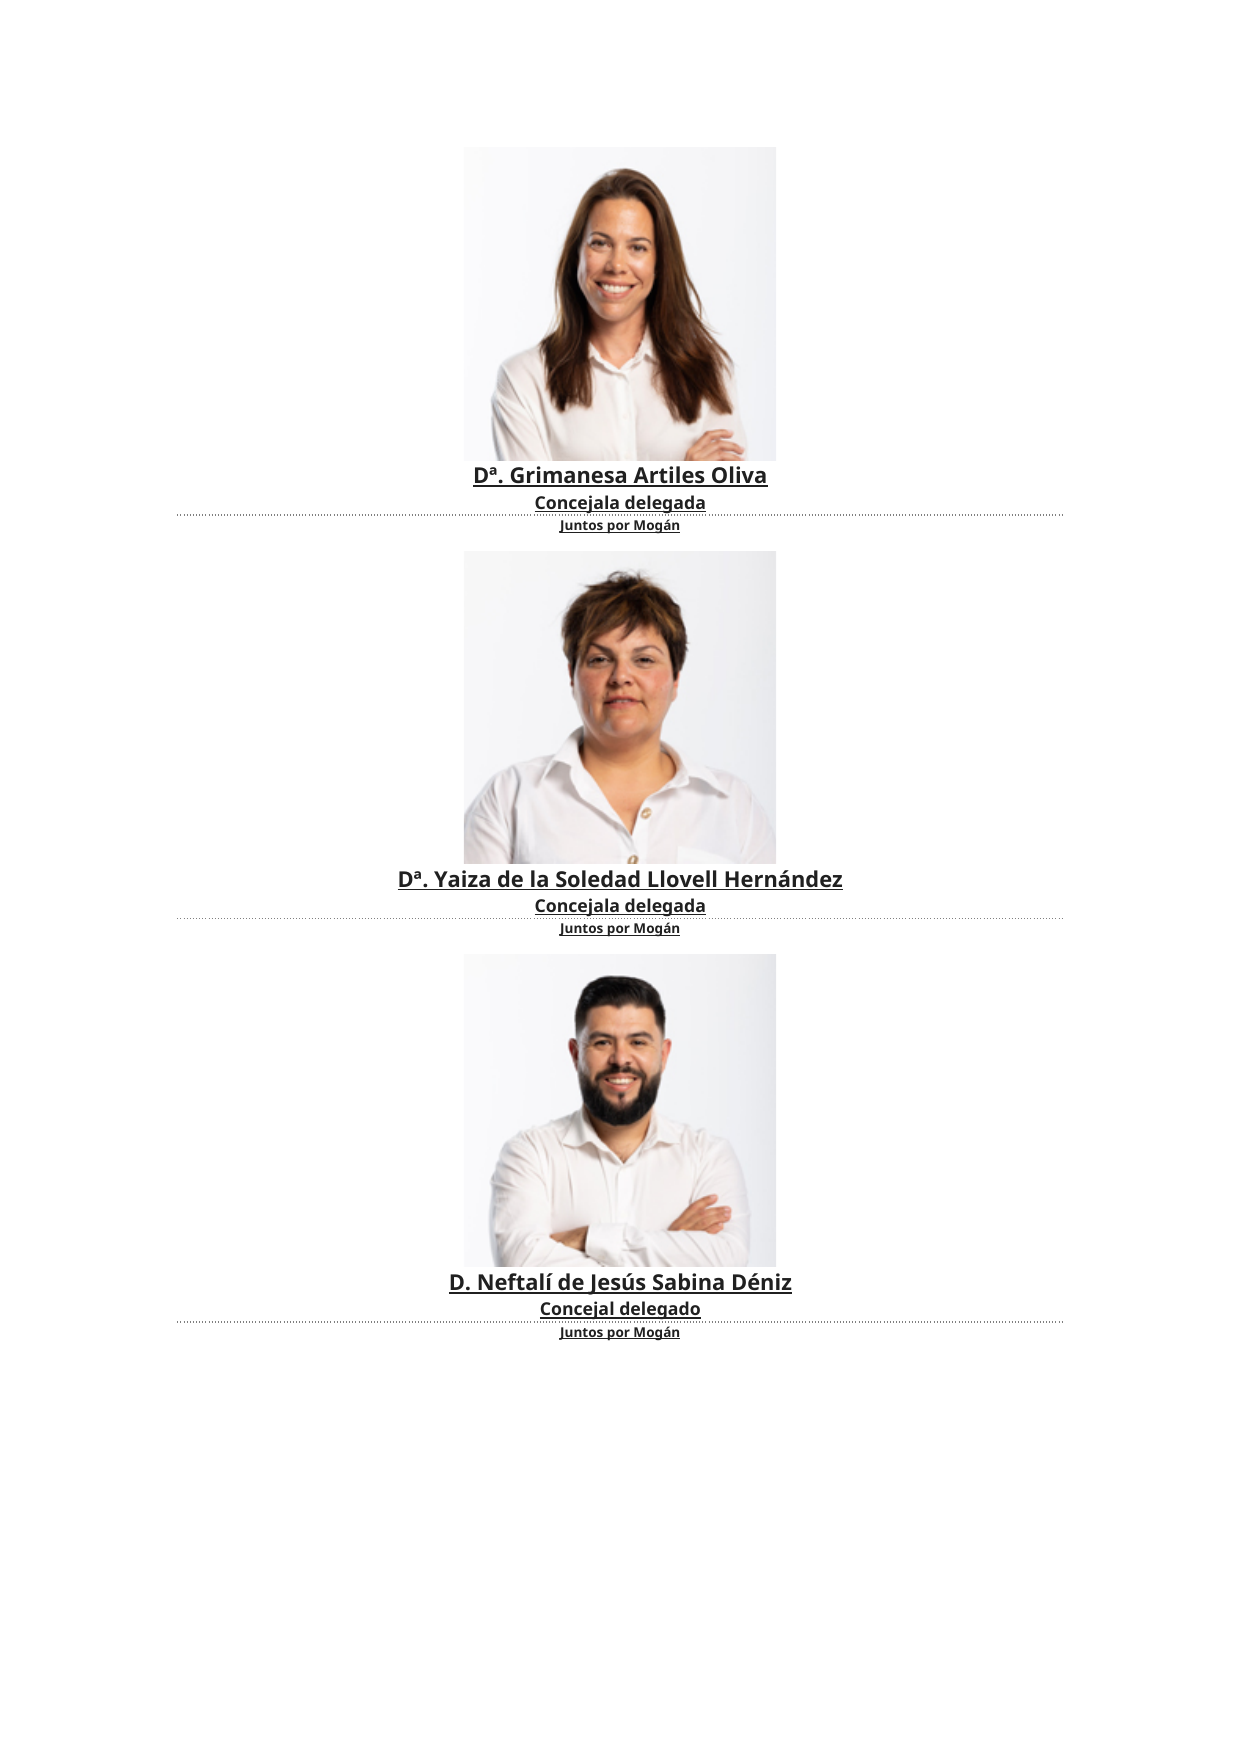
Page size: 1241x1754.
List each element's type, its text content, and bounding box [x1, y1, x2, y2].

subtitle Juntos por Mogán [177, 1321, 1063, 1341]
subtitle Dª. Grimanesa Artiles Oliva [177, 460, 1063, 490]
subtitle Juntos por Mogán [177, 918, 1063, 938]
subtitle Juntos por Mogán [177, 514, 1063, 534]
subtitle Concejal delegado [177, 1297, 1063, 1321]
subtitle Concejala delegada [177, 893, 1063, 918]
subtitle Dª. Yaiza de la Soledad Llovell Hernández [177, 863, 1063, 893]
subtitle Concejala delegada [177, 490, 1063, 514]
subtitle D. Neftalí de Jesús Sabina Déniz [177, 1267, 1063, 1297]
